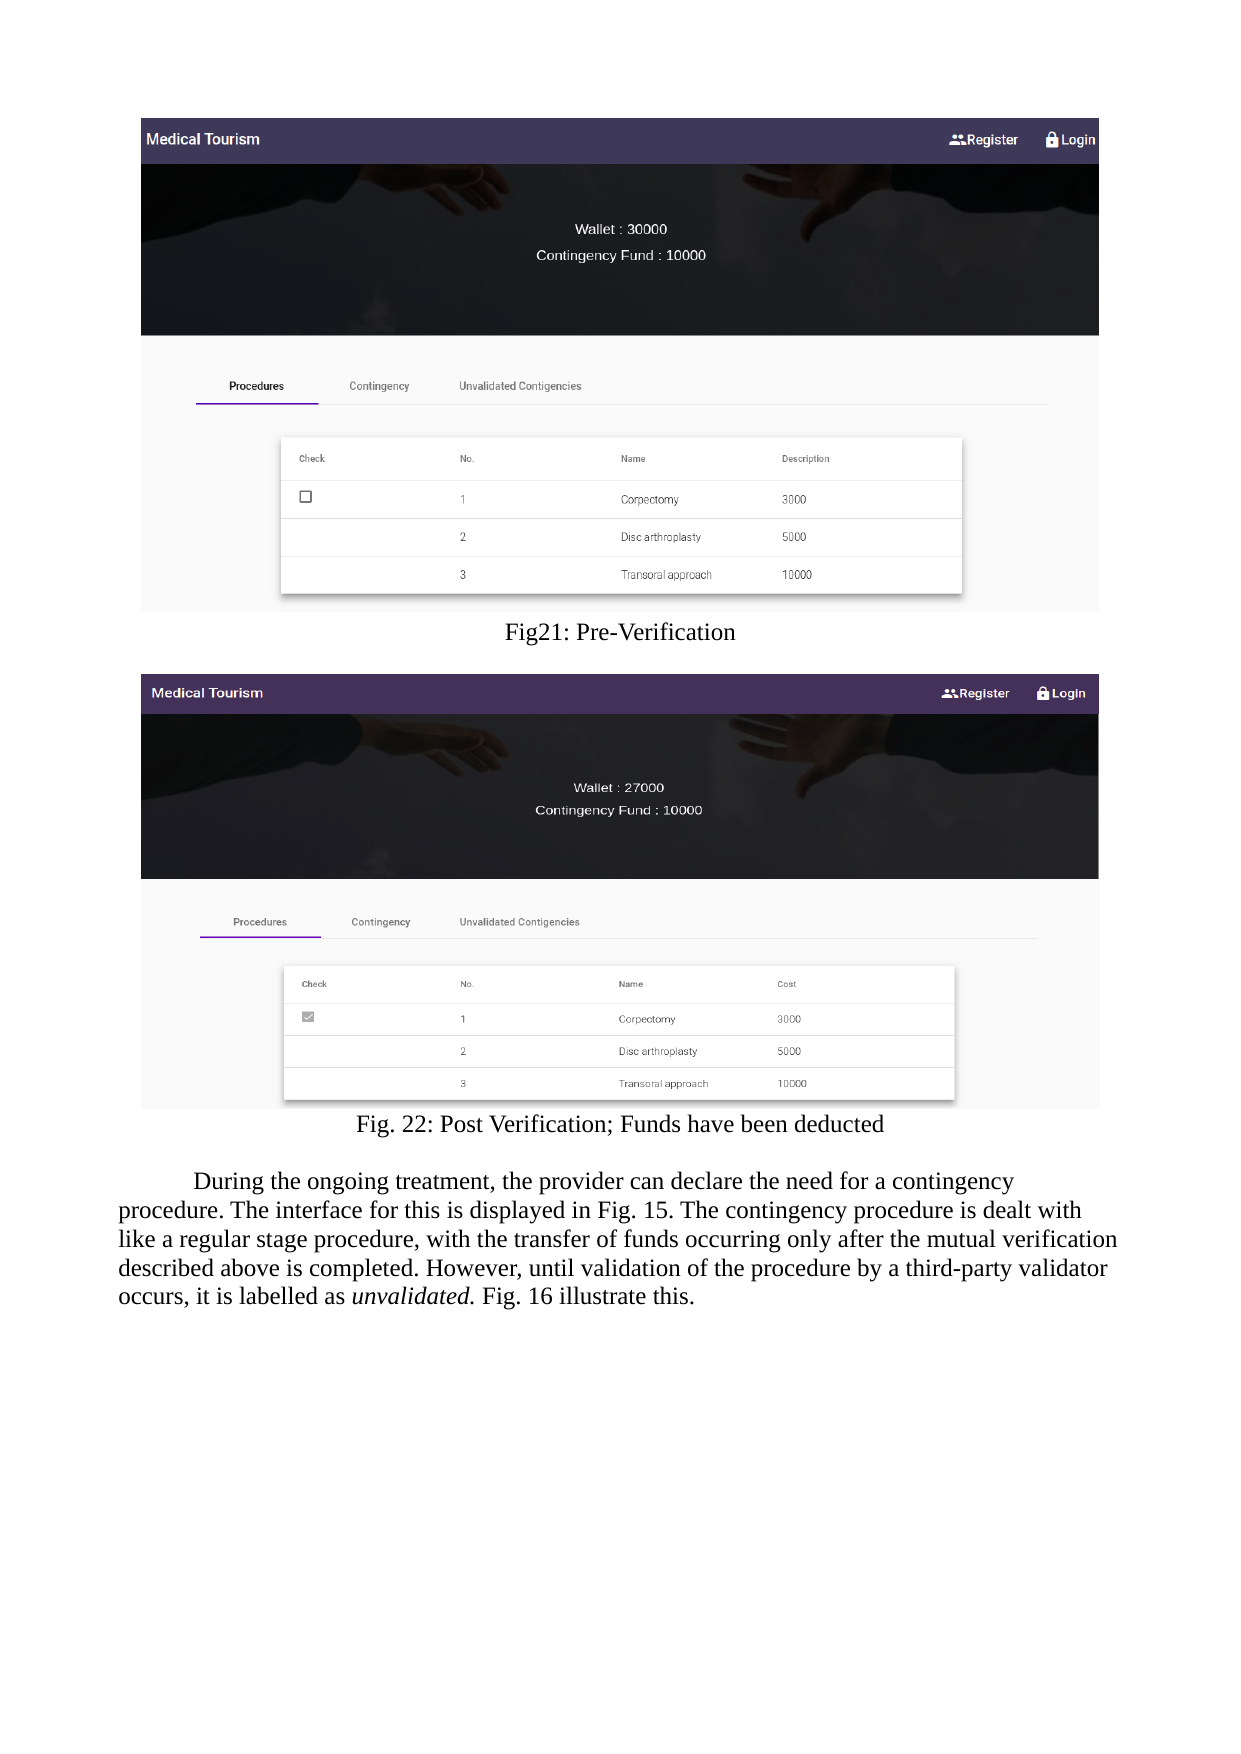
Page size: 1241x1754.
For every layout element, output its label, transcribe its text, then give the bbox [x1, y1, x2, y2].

text Fig21: Pre-Verification [118, 118, 1122, 646]
text During the ongoing treatment, the provider can declare the need for a contingency procedure. The interface for this is displayed in Fig. 15. The contingency procedure is dealt with like a regular stage procedure, with the transfer of funds occurring only after the mutual verification described above is completed. However, until validation of the procedure by a third-party validator occurs, it is labelled as unvalidated. Fig. 16 illustrate this. [118, 1166, 1122, 1310]
picture [141, 118, 1099, 612]
text Fig. 22: Post Verification; Funds have been deducted [118, 1109, 1122, 1138]
picture [141, 674, 1099, 1109]
